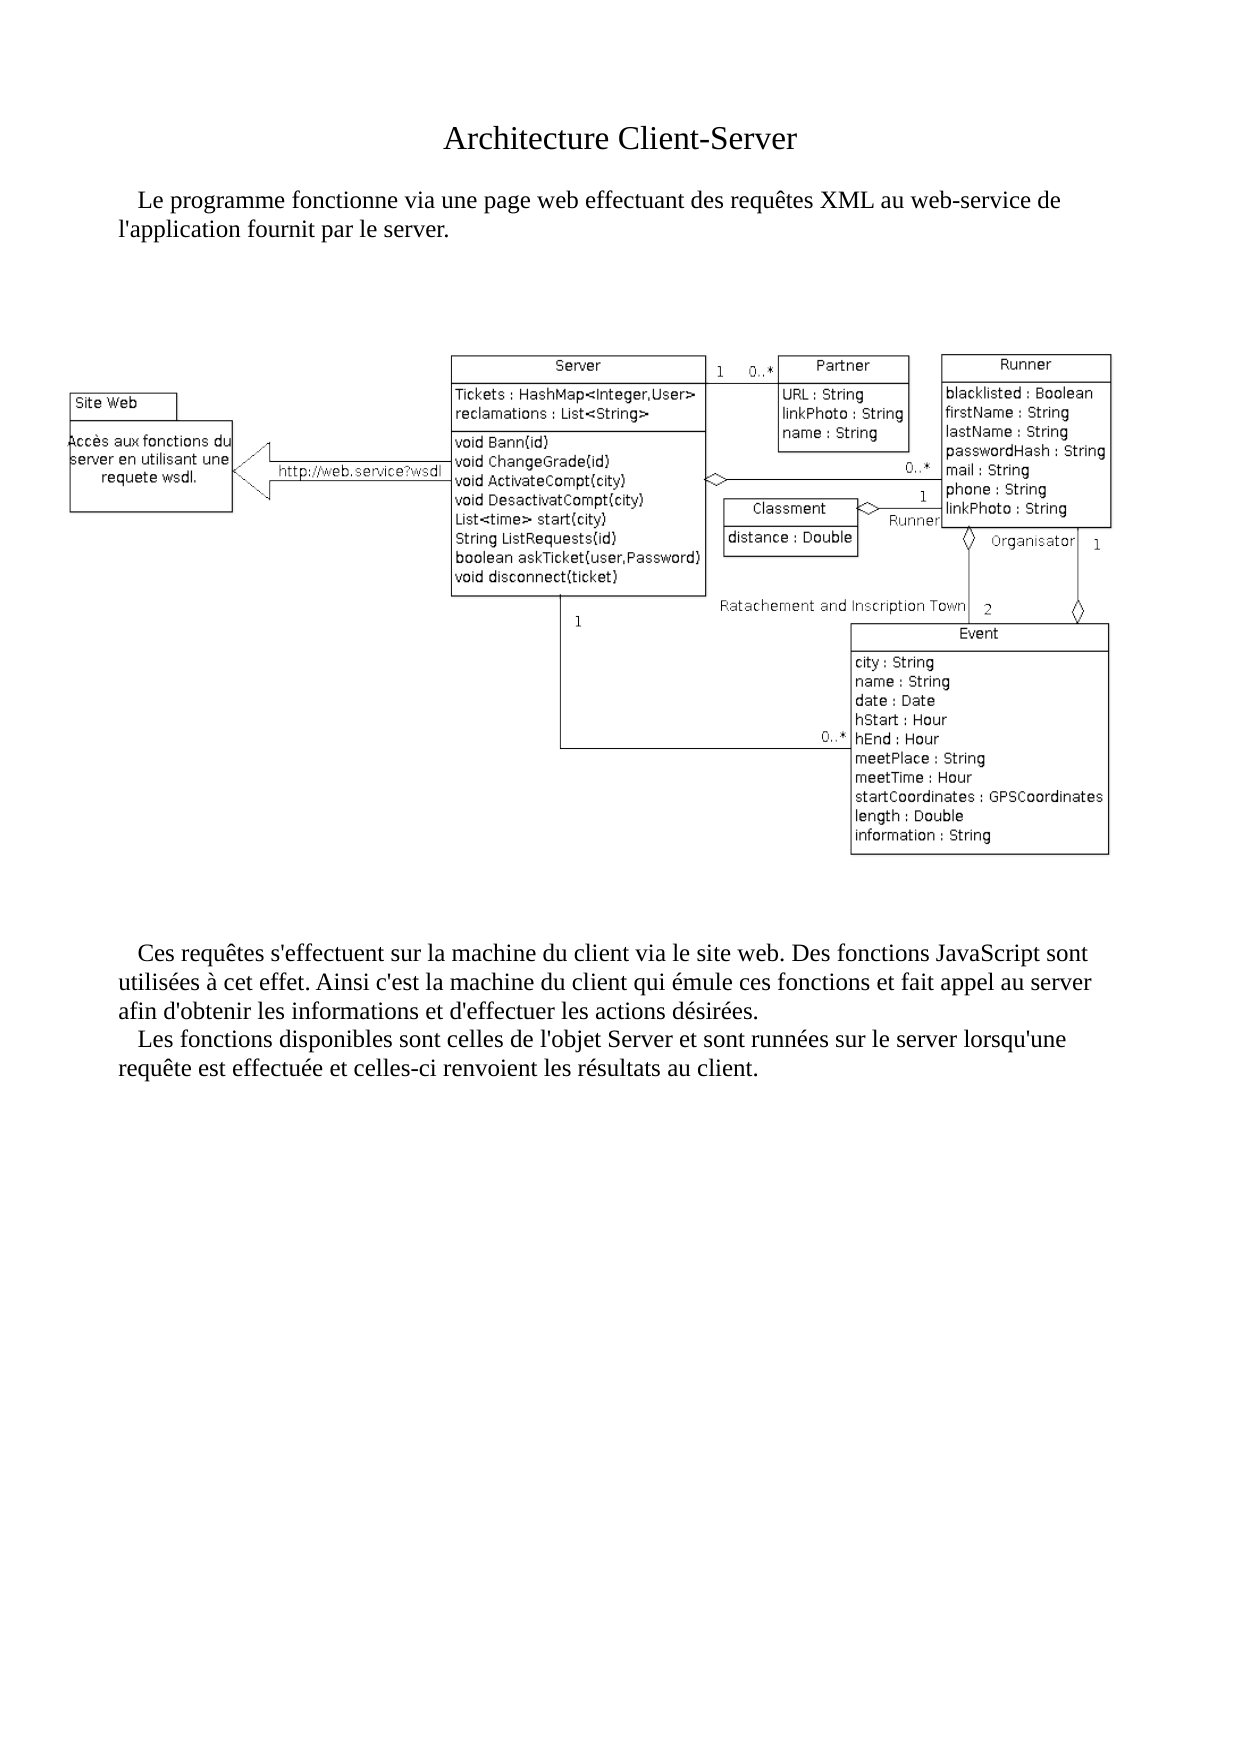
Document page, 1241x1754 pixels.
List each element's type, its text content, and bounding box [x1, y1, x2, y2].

text Les fonctions disponibles sont celles de l'objet Server et sont runnées sur le server lorsqu'une requête est effectuée et celles-ci renvoient les résultats au client. [118, 1024, 1122, 1082]
text Ces requêtes s'effectuent sur la machine du client via le site web. Des fonctions JavaScript sont utilisées à cet effet. Ainsi c'est la machine du client qui émule ces fonctions et fait appel au server afin d'obtenir les informations et d'effectuer les actions désirées. [118, 939, 1122, 1024]
text [118, 243, 1122, 258]
picture [15, 258, 1225, 939]
text Le programme fonctionne via une page web effectuant des requêtes XML au web-service de l'application fournit par le server. [118, 185, 1122, 243]
text Architecture Client-Server [118, 118, 1122, 156]
